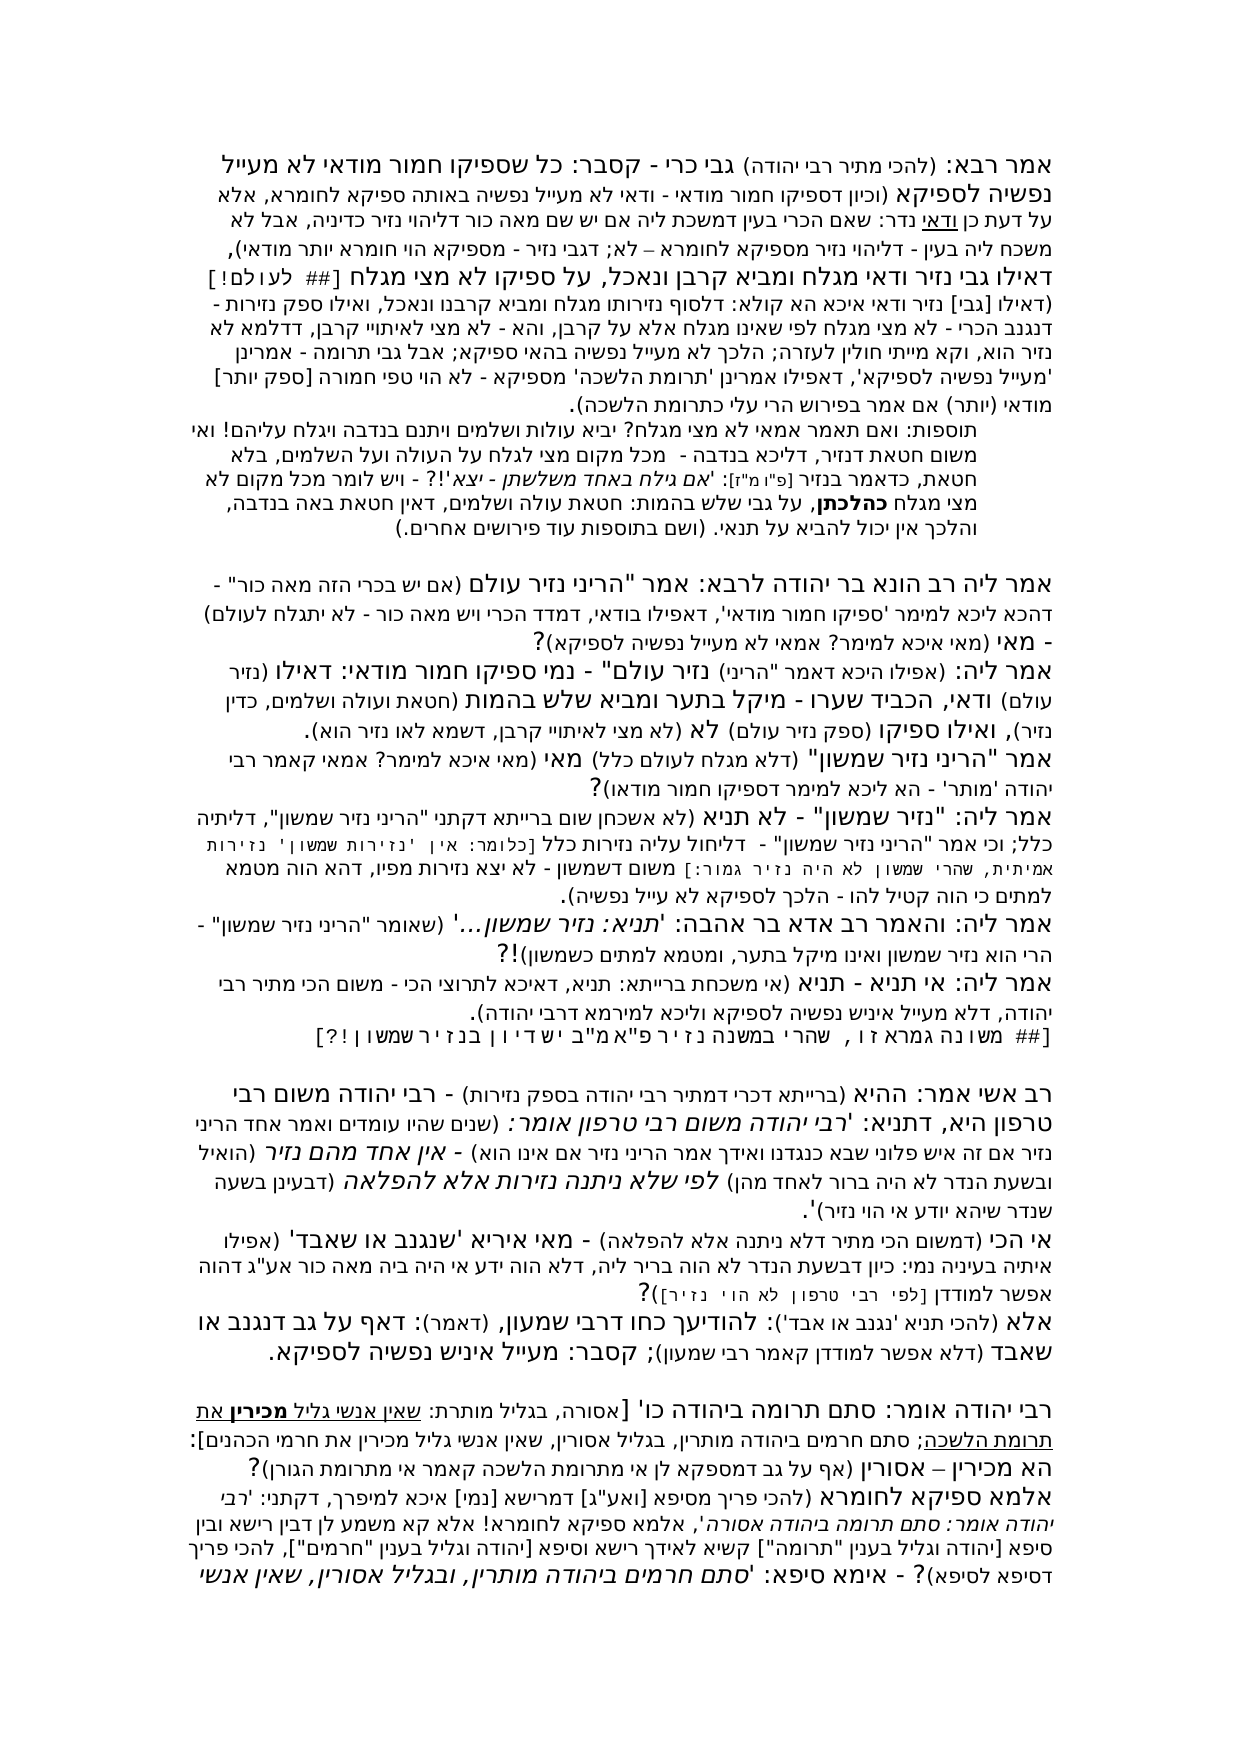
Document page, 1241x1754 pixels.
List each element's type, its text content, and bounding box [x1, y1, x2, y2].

text אמר ליה: אי תניא - תניא (אי משכחת ברייתא: תניא, דאיכא לתרוצי הכי - משום הכי מתיר רבי יהודה, דלא מעייל איניש נפשיה לספיקא וליכא למירמא דרבי יהודה). [187, 968, 1053, 1026]
text אלא (להכי תניא 'נגנב או אבד'): להודיעך כחו דרבי שמעון, (דאמר): דאף על גב דנגנב או שאבד (דלא אפשר למודדן קאמר רבי שמעון); קסבר: מעייל איניש נפשיה לספיקא. [187, 1308, 1053, 1366]
text אמר רבא: (להכי מתיר רבי יהודה) גבי כרי - קסבר: כל שספיקו חמור מודאי לא מעייל נפשיה לספיקא (וכיון דספיקו חמור מודאי - ודאי לא מעייל נפשיה באותה ספיקא לחומרא, אלא על דעת כן ודאי נדר: שאם הכרי בעין דמשכת ליה אם יש שם מאה כור דליהוי נזיר כדיניה, אבל לא משכח ליה בעין - דליהוי נזיר מספיקא לחומרא – לא; דגבי נזיר - מספיקא הוי חומרא יותר מודאי), דאילו גבי נזיר ודאי מגלח ומביא קרבן ונאכל, על ספיקו לא מצי מגלח [## לעולם!] (דאילו [גבי] נזיר ודאי איכא הא קולא: דלסוף נזירותו מגלח ומביא קרבנו ונאכל, ואילו ספק נזירות - דנגנב הכרי - לא מצי מגלח לפי שאינו מגלח אלא על קרבן, והא - לא מצי לאיתויי קרבן, דדלמא לא נזיר הוא, וקא מייתי חולין לעזרה; הלכך לא מעייל נפשיה בהאי ספיקא; אבל גבי תרומה - אמרינן 'מעייל נפשיה לספיקא', דאפילו אמרינן 'תרומת הלשכה' מספיקא - לא הוי טפי חמורה [ספק יותר] מודאי (יותר) אם אמר בפירוש הרי עלי כתרומת הלשכה). [187, 150, 1053, 418]
text [## משונה גמרא זו, שהרי במשנה נזיר פ"א מ"ב יש דיון בנזיר שמשון!?] [187, 1026, 1053, 1050]
text רב אשי אמר: ההיא (ברייתא דכרי דמתיר רבי יהודה בספק נזירות) - רבי יהודה משום רבי טרפון היא, דתניא: 'רבי יהודה משום רבי טרפון אומר: (שנים שהיו עומדים ואמר אחד הריני נזיר אם זה איש פלוני שבא כנגדנו ואידך אמר הריני נזיר אם אינו הוא) - אין אחד מהם נזיר (הואיל ובשעת הנדר לא היה ברור לאחד מהן) לפי שלא ניתנה נזירות אלא להפלאה (דבעינן בשעה שנדר שיהא יודע אי הוי נזיר)'. [187, 1079, 1053, 1225]
text אמר ליה: (אפילו היכא דאמר "הריני) נזיר עולם" - נמי ספיקו חמור מודאי: דאילו (נזיר עולם) ודאי, הכביד שערו - מיקל בתער ומביא שלש בהמות (חטאת ועולה ושלמים, כדין נזיר), ואילו ספיקו (ספק נזיר עולם) לא (לא מצי לאיתויי קרבן, דשמא לאו נזיר הוא). [187, 656, 1053, 744]
text אמר ליה רב הונא בר יהודה לרבא: אמר "הריני נזיר עולם (אם יש בכרי הזה מאה כור" - דהכא ליכא למימר 'ספיקו חמור מודאי', דאפילו בודאי, דמדד הכרי ויש מאה כור - לא יתגלח לעולם) - מאי (מאי איכא למימר? אמאי לא מעייל נפשיה לספיקא)? [187, 569, 1053, 656]
text רבי יהודה אומר: סתם תרומה ביהודה כו' [אסורה, בגליל מותרת: שאין אנשי גליל מכירין את תרומת הלשכה; סתם חרמים ביהודה מותרין, בגליל אסורין, שאין אנשי גליל מכירין את חרמי הכהנים]: [187, 1395, 1053, 1453]
text תוספות: ואם תאמר אמאי לא מצי מגלח? יביא עולות ושלמים ויתנם בנדבה ויגלח עליהם! ואי משום חטאת דנזיר, דליכא בנדבה - מכל מקום מצי לגלח על העולה ועל השלמים, בלא חטאת, כדאמר בנזיר [פ"ו מ"ז]: 'אם גילח באחד משלשתן - יצא'!? - ויש לומר מכל מקום לא מצי מגלח כהלכתן, על גבי שלש בהמות: חטאת עולה ושלמים, דאין חטאת באה בנדבה, והלכך אין יכול להביא על תנאי. (ושם בתוספות עוד פירושים אחרים.) [187, 418, 978, 540]
text אמר "הריני נזיר שמשון" (דלא מגלח לעולם כלל) מאי (מאי איכא למימר? אמאי קאמר רבי יהודה 'מותר' - הא ליכא למימר דספיקו חמור מודאו)? [187, 744, 1053, 802]
text אי הכי (דמשום הכי מתיר דלא ניתנה אלא להפלאה) - מאי איריא 'שנגנב או שאבד' (אפילו איתיה בעיניה נמי: כיון דבשעת הנדר לא הוה בריר ליה, דלא הוה ידע אי היה ביה מאה כור אע"ג דהוה אפשר למודדן [לפי רבי טרפון לא הוי נזיר])? [187, 1225, 1053, 1308]
text אמר ליה: והאמר רב אדא בר אהבה: 'תניא: נזיר שמשון...' (שאומר "הריני נזיר שמשון" - הרי הוא נזיר שמשון ואינו מיקל בתער, ומטמא למתים כשמשון)!? [187, 910, 1053, 968]
text אמר ליה: "נזיר שמשון" - לא תניא (לא אשכחן שום ברייתא דקתני "הריני נזיר שמשון", דליתיה כלל; וכי אמר "הריני נזיר שמשון" - דליחול עליה נזירות כלל [כלומר: אין 'נזירות שמשון' נזירות אמיתית, שהרי שמשון לא היה נזיר גמור:] משום דשמשון - לא יצא נזירות מפיו, דהא הוה מטמא למתים כי הוה קטיל להו - הלכך לספיקא לא עייל נפשיה). [187, 802, 1053, 910]
text הא מכירין – אסורין (אף על גב דמספקא לן אי מתרומת הלשכה קאמר אי מתרומת הגורן)? אלמא ספיקא לחומרא (להכי פריך מסיפא [ואע"ג] דמרישא [נמי] איכא למיפרך, דקתני: 'רבי יהודה אומר: סתם תרומה ביהודה אסורה', אלמא ספיקא לחומרא! אלא קא משמע לן דבין רישא ובין סיפא [יהודה וגליל בענין "תרומה"] קשיא לאידך רישא וסיפא [יהודה וגליל בענין "חרמים"], להכי פריך דסיפא לסיפא)? - אימא סיפא: 'סתם חרמים ביהודה מותרין, ובגליל אסורין, שאין אנשי [187, 1453, 1053, 1590]
